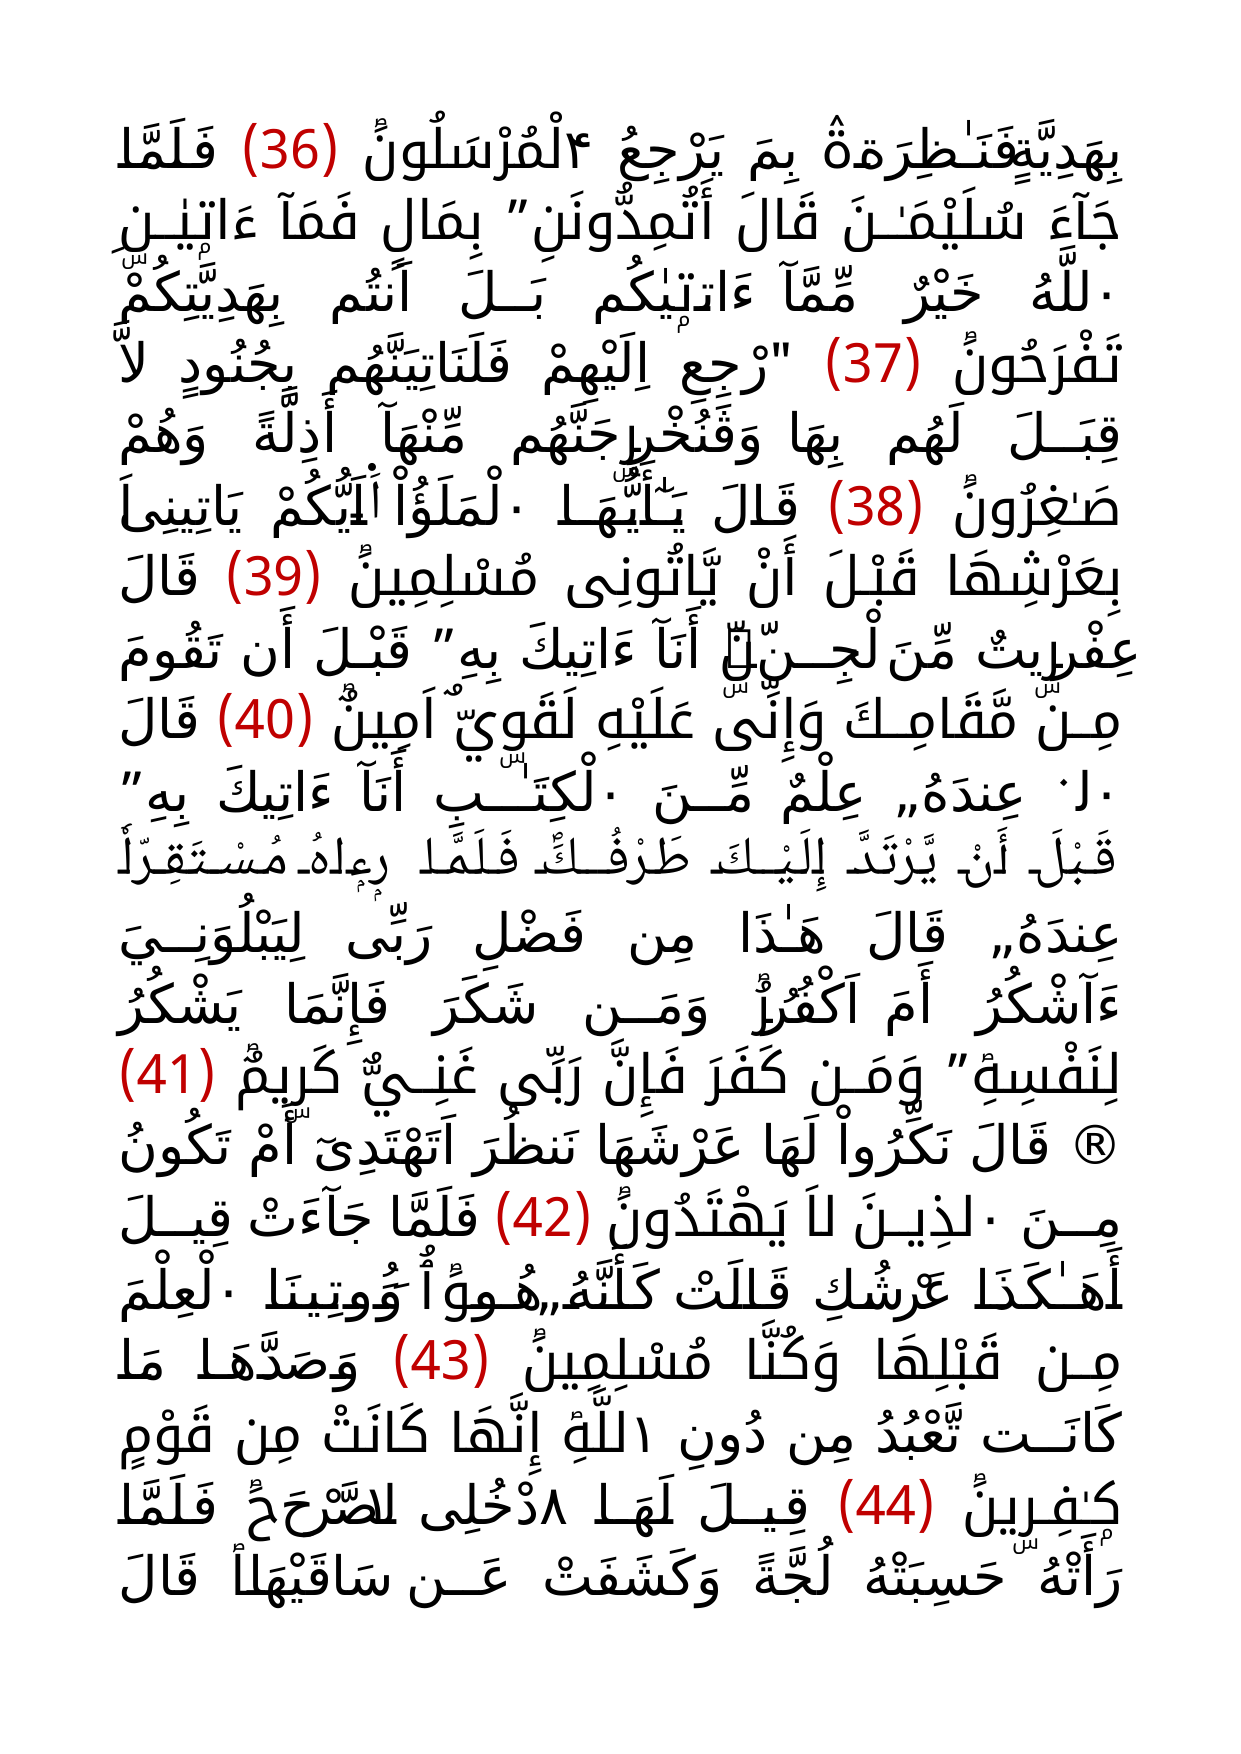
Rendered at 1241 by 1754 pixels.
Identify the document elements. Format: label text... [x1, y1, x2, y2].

text بِسْمِ ۱للَّهِ ۱لرَّحْمَـٰنِ ۱لرَّحِيمِ طَـسِٓؐ تِلْــكَ ءَايَـٰــتُ ۴لْقُرْءَانِ وَكِتَابٍ مُّبِينٖؐ (1) هُديً وَبُشْرۭيٰ لِلْمُومِنِينَ (2) ۰لذِينَ يُقِيمُونَ ۰لصَّلَوٰةَ وَيُوتُونَ ۰لزَّكَوٰةَ وَهُم بِالاَخِرَةِ هُمْ يُوقِنُونَؐ (3) إِنَّ ۰لذِيــنَ لاَ يُومِنُونَ بِالاَخِرَةِ زَيَّنَّا لَهُمُ; أَعْمَـٰلَهُمْ فَهُمْ يَعْمَهُونَؐ (4) ٱُوْلَئِــكَ ۰لذِيــنَ لَهُمْ سُوٓءُ ۴لْعَذَابِ وَهُمْ فِى ۱لاَخِرَةِ هُمُ ۴لاَخْسَرُونَؐ (5) ¥ وَإِنَّــكَ لَتُلَقَّي ۰لْقُرْءَانَ مِن لَّدُنْ حَكِيمٖ عَلِيمٖؐ (6) اِذْ قَالَ مُوسۭيٰ لَأِهْلِهِ“ إِنِّيَ ءَانَسْتُ نَاراً سَـَٔاتِيكُم مِّنْهَا بِخَبَر۫ اَوَ —اتِيكُم بِشِهَابِ قَبَــسٍ لَّعَلَّكُمْ تَصْطَلُونَؐ (7) فَلَمَّا جَآءَهَا نُودِيَ أَنۢ بُورۣكككَ مَن فِى ۱لنّۭارۣ وَمَنْ حَوْلَهَاؐ وَسُبْحَـٰــنَ ۰للَّهِ رَبِّ ۱لْعَـٰلَمِينَؐ (8) يَـٰمُوسۭيٰٓ إِنَّهُ; أَنَا ۰للَّهُ ۴لْعَزۣيزُ ۴لْحَكِيمُ (9) وَأَلْقِ عَصَاكككَؐ فَلَمَّا رۭءۭاهَا تَهْتَزُّ كَأَنَّهَا جَآنٌّ وَلّۭــيٰ مُدْبِراً وَلَمْ يُعَقِّبْؐ يَـٰمُوسۭــيٰ لاَ تَخَـفِؐ اِنِّى لاَ يَخَافُ لَدَيَّ ۰لْمُرْسَلُونَؐ (10) إِلاَّ مَن ظَلَمَ ثُمَّ بَدَّلَ حُسْناَۢ بَعْدَ سُوٓءٍ فَإِنِّى غَفُورٌ رَّحِيمٌؐ (11) وَأَدْخِلْ يَدَكككَ فِى جَيْبِــكَ تَخْرُجْ بَيْضَآءَ مِــنْ غَيْرۣ سُوٓءٍؐ فِى تِسْعِ ءَايَـٰتٖ اِلَيٰ فِرْعَوْنَ وَقَوْمِهِؐ“ إِنَّهُمْ كَانُواْ قَوْماً فَـٰسِقِينَؐ (12) فَلَمَّا جَآءَتْهُمُ; ءَايَـٰتُنَا مُبْصِرَةً قَالُواْ هَـٰذَا سِحْـرٌ مُّبِينٌؐ (13) وَجَحَدُواْ بِهَا وَاسْتَيْقَنَتْهَآ أَنفُسُهُمْ ظُلْماً وَعُلُوّاًؐ فَانظُرْ كَيْفَ كَانَ عَـٰقِبَةُ ۴لْمُفْسِدِينَؐ (14) وَلَقَدَ —اتَيْنَا دَاوُﹼدَ وَسُلَيْمَـٰنَ عِلْماً وَقَالاَ ۰لْحَمْدُ لِلهِ ۱ﻟ﮲ فَضَّلَنَا عَلَــيٰ كَثِيرٍ مِّنْ عِبَادِهِ ۱لْمُومِنِينَؐ (15) وَوَرۣثَ سُلَيْمَـٰنُ دَاوُﹼدَ وَقَالَ يَـٰٓأَيُّهَا ۰لنَّاسسسُ عُلِّمْنَا مَنطِــقَ ۰لطَّيْرۣ وَٱُوتِينَا مِــن كُــلّۣ شَيْءٖؐ اِنَّ هَـٰذَا لَهُوَ ۰لْفَضْــلُ ۴لْمُبِينُؐ (16) ® وَحُشِرَ لِسُلَيْمَـٰنَ جُنُودُهُ„ مِنَ ۰لْجِنِّ وَالِانسِ وَالطَّيْرۣ فَهُمْ يُوزَعُونَؐ (17) حَتَّيٰٓ إِذَآ أَتَوْاْ عَلَيٰ وَادِ ۱لنَّمْــلۣ قَالَتْ نَمْلَةٌ يَـٰٓأَيُّهَا ۰لنَّمْلُ ۶دْخُلُواْ مَسَـٰكِنَكُمْ لاَ يَحْطِمَنَّكُمْ سُلَيْمَـٰنُ وَجُنُودُهُ„ وَهُمْ لاَ يَشْعُرُونَؐ (18) فَتَبَسَّمَ ضَاحِكاً مِّن قَوْلِهَا وَقَالَ رَبِّ أَوْزۣعْنِيَ أَنَ اَشْكُرَ نِعْمَتَــكَ ۰لتِىٓ أَنْعَمْتَ عَلَيَّ وَعَلَيٰ وَ؛لِدَيَّ وَأَنَ اَعْمَــلَ صَـٰڤِحاً تَرْضۭيٰهُ وَأَدْخِلْنِى بِرَحْمَتِكَ فِى عِبَادِكككَ ۰ڤصَّـٰڤِحِينَؐ (19) وَتَفَقَّدَ ۰لطَّيْرَ فَقَالَ مَا لِى لآَ أَرَي ۰لْهُدْهُدَ أَمْ كَانَ مِــنَ ۰لْغَآئِبِينَؐ (20) لُءَعَذِّبَنَّهُ„ عَذَاباً شَدِيداٗ اَوْ لَأَاْذْبَحَنَّهُ; أَوْ لَيَاتِيَنِّى بِسُلْطَـٰنٍ مُّبِينٍؐ (21) فَمَكُــثَ غَيْرَ بَعِيدٍؐ فَقَالَ أَحَطْــتُّ بِمَا لَمْ تُحِطْ بِهِ” وَجِيؔتُــكَ مِــن سَبَإٙ بِنَبَإٍ يَقِينٖؐ (22) اِنِّى وَجَدتُّ èمْرَأَةً تَمْلِكُهُمْ وَٱُوتِيَتْ مِن كُــلّۣ شَيْءٍؐ وَلَهَا عَرْش٘ عَظِيمٌؐ (23) وَجَدتُّهَا وَقَوْمَهَا يَسْجُدُونَ لِلشَّمْـسِ مِن دُونِ ۱للَّهِ وَزَيَّــنَ لَهُمُ ۴لشَّيْطَـٰــنُ أَعْمَـٰلَهُمْ فَصَدَّهُمْ عَـنِ ۱لسَّبِيلِ فَهُمْ لاَ يَهْتَدُونَ (24) أَلاَّ يَسْجُدُواْ لِلهِ ۱ﻟ﮲ يُخْرۣجُ ۴لْخَبْءَ فِى ۱لسَّمَـٰوَ؛تِ وَالاَرْضِ وَيَعْلَمُ مَا يُخْفُونَ وَمَا يُعْلِنُونَؐ (25) ۰للَّهُ لآَ إِچَهَ إِلاَّ هُوَ رَبُّ ۴لْعَرْشِ ۱لْعَظِيمِؐ ¦ (26) © قَالَ سَنَنظُرُ أَصَدَقْتَ أَمْ كُنتَ مِــنَ ۰لْكَـٰذِبِينَؐ (27) "ذْهَــب بِّكِتَـٰبِى هَـٰذَا فَأَلْقِهِ“ إِلَيْهِمْ ثُمَّ تَوَلَّ عَنْهُمْ فَانظُرْ مَاذَا يَرْجِعُونَؐ (28) قَالَتْ يَـٰٓأَيُّهَا ۰لْمَلَؤُاْ اِ۬نِّيَ ٱُلْقِيَ إِلَيَّ كِتَـٰبٌ كَرۣيم٘ (29) اِنَّهُ„ مِــن سُلَيْمَـٰنَ وَإِنَّهُ„ بِسْمِ ۱للَّهِ ۱لرَّحْمَـٰنِ ۱لرَّحِيمِ (30) أَلاَّ تَعْلُواْ عَلَيَّ وَاتُونِى مُسْلِمِينَؐ (31) قَالَتْ يَـٰٓأَيُّهَا ۰لْمَلَؤُاْ اَ۬فْتُونِى فِىٓ أَمْرۣى مَا كُنتُ قَاطِعَةٗ اَمْراٗ حَتَّــيٰ تَشْهَدُونِؐ (32) قَالُواْ نَحْنُ ٱُوْلُواْ قُوَّةٍ وَٱُوْلُواْ بَأْسسسٍ شَدِيدٍ (33) وَالاَمْرُ إِلَيْــكِ فَانظُرۣى مَاذَا تَامُرۣينَؐ (34) قَالَــتِ اِنَّ ۰لْمُلُوكككَ إِذَا دَخَلُواْ قَرْيَةٗ اَفْسَدُوهَا وَجَعَلُوٓاْ أَعِزَّةَ أَهْلِهَآ أَذِلَّةًؐ وَكَذَ؛لِــكَ يَفْعَلُونَؐ (35) وَإِنِّى مُرْسِلَة٘ اِلَيْهِم بِهَدِيَّةٍ فَنَـٰظِرَةٛ بِمَ يَرْجِعُ ۴لْمُرْسَلُونَؐ (36) فَلَمَّا جَآءَ سُلَيْمَـٰــنَ قَالَ أَتُمِدُّونَنِ” بِمَالٍ فَمَآ ءَاتۭيٰــنۣﹺ ۰للَّهُ خَيْرٌ مِّمَّآ ءَاتۭيٰكُم بَــلَ اَنتُم بِهَدِيَّتِكُمْ تَفْرَحُونَؐ (37) "رْجِعِ اِلَيْهِمْ فَلَنَاتِيَنَّهُم بِجُنُودٍ لاَّ قِبَــلَ لَهُم بِهَا وَڤَنُخْرۣجَنَّهُم مِّنْهَآ أَذِلَّةً وَهُمْ صَـٰغِرُونَؐ (38) قَالَ يَـٰٓأَيُّهَا ۰لْمَلَؤُاْ اَ۬يُّكُمْ يَاتِينِى بِعَرْشِهَا قَبْـلَ أَنْ يَّاتُونِى مُسْلِمِينَؐ (39) قَالَ عِفْرۣيتٌ مِّنَ ۰لْجِــنّۣ أَنَآ ءَاتِيكَ بِهِ” قَبْـلَ أَن تَقُومَ مِــن مَّقَامِــكَ وَإِنِّى عَلَيْهِ لَقَوۣيّﹲ اَمِينٌؐ (40) قَالَ ۰ﻟ﮲ عِندَهُ„ عِلْمٌ مِّــنَ ۰لْكِتَـٰــبِ أَنَآ ءَاتِيكَ بِهِ” قَبْلَ أَنْ يَّرْتَدَّ إِلَيْــكَ طَرْفُــكَؐ فَلَمَّا رۭءۭاهُ مُسْتَقِرّاٗ عِندَهُ„ قَالَ هَـٰذَا مِن فَضْلِ رَبِّى لِيَبْلُوَنِــيَ ءَآشْكُرُ أَمَ اَكْفُرُؐ وَمَــن شَكَرَ فَإِنَّمَا يَشْكُرُ لِنَفْسِهِؐ” وَمَــن كَفَرَ فَإِنَّ رَبِّى غَنِــيٌّ كَرۣيمٌؐ (41) ® قَالَ نَكِّرُواْ لَهَا عَرْشَهَا نَنظُرَ اَتَهْتَدِﻯٓ أَمْ تَكُونُ مِــنَ ۰لذِيــنَ لاَ يَهْتَدُونَؐ (42) فَلَمَّا جَآءَتْ قِيــلَ أَهَـٰكَذَا عَرْشُكِ قَالَتْ كَأَنَّهُ„ هُوَؐ وَٱُوتِينَا ۰لْعِلْمَ مِــن قَبْلِهَا وَكُنَّا مُسْلِمِينَؐ (43) وَصَدَّهَا مَا كَانَــت تَّعْبُدُ مِن دُونِ ۱للَّهِؐ إِنَّهَا كَانَتْ مِن قَوْمٍ كۭـٰفِـرۣينَؐ (44) قِيــلَ لَهَا ۸دْخُلِى ۱لصَّرْحَؐ فَلَمَّا رَأَتْهُ حَسِبَتْهُ لُجَّةً وَكَشَفَتْ عَــن سَاقَيْهَاؐ قَالَ إِنَّهُ„ صَرْحٌ مُّمَرَّدٌ مِّن قَوَارۣيرَؐ (45) قَالَتْ رَبِّ إِنِّى ظَلَمْــتُ نَفْسِى وَأَسْلَمْــتُ مَعَ سُلَيْمَـٰنَ لِلهِ رَبِّ ۱لْعَـٰلَمِينَؐ (46) وَلَقَدَ اَرْسَلْنَآ إِلَيٰ ثَمُودَ أَخَاهُمْ صَـٰڤِحاٗ اَنُ ۶عْبُدُواْ ۴للَّهَ فَإِذَا هُمْ فَرۣيقَـٰــنۣ يَخْتَصِمُونَؐ (47) قَالَ يَـٰقَوْمِ لِمَ تَسْتَعْجِلُونَ بِالسَّيِّيؕةِ قَبْــلَ ۰لْحَسَنَةِ لَوْلاَ تَسْتَغْفِرُونَ ۰للَّهَ لَعَلَّكُمْ تُرْحَمُونَؐ (48) قَالُواْ èطَّيَّرْنَا بِــكَ وَبِمَــن مَّعَــكَؐ قَالَ طَـٰٓئِرُكُمْ عِندَ ۰للَّهِؐ بَــلَ اَنتُمْ قَوْمٌ تُفْتَنُونَؐ (49) وَكَانَ فِى ۱لْمَدِينَةِ تِسْعَةُ رَهْطٍ يُفْسِدُونَ فِى ۱لاَرْضِ وَلاَ يُصْڤِحُونَؐ (50) قَالُواْ تَقَاسَمُواْ بِاللَّهِ لَنُبَيِّتَنَّهُ„ وَأَهْلَهُ„ ثُمَّ لَنَقُولَنَّ لِوَلِيِّهِ” مَا شَهِدْنَا مُهْلَــكَ أَهْلِهِ” وَإِنَّا لَصَـٰدِقُونَؐ (51) وَمَكَرُواْ مَكْراً وَمَكَرْنَا مَكْراً وَهُمْ لاَ يَشْعُرُونَؐ (52) فَانظُرْ كَيْفَ كَانَ عَـٰقِبَةُ مَكْرۣهِمُؐ; إِنَّا دَمَّرْنَـٰهُمْ وَقَوْمَهُمُ; أَجْمَعِينَؐ (53) فَتِلْــكَ بُيُوتُهُمْ خَاوۣيَةَۢ بِمَا ظَلَمُوٓاْؐ إِنَّ فِى ذَ؛لِــكَ ءَلاَيَةً لِّقَوْمٍ يَعْلَمُونَؐ (54) وَأَنجَيْنَا ۰لذِيــنَ ءَامَنُواْ وَكَانُواْ يَتَّقُونَؐ (55) وَلُوطاٗ اِذْ قَالَ لِقَوْمِهِ“ أَتَاتُونَ ۰ڤْفَـٰحِشَةَ وَأَنتُمْ تُبْصِرُونَؐ (56) أَئنَّكُمْ لَتَاتُونَ ۰لرّۣجَالَ شَهْوَةً مِّن دُونِ ۱لنِّسَآءِؐ بَــلَ اَنتُمْ قَوْمٌ تَجْهَلُونَؐ (57) ¤ فَمَا كَانَ جَوَابَ قَوْمِهِ“ إِلٓاَّ أَن قَالُوٓاْ أَخْرۣجُوٓاْ ءَالَ لُوطٍ مِّن قَرْيَتِكُمُؐ; إِنَّهُمُ; ٱُنَاسٌ يَتَطَهَّرُونَؐ (58) فَأَنجَيْنَـٰهُ وَأَهْلَهُ; إِلاَّ "مْرَأَتَهُ قَدَّرْنَـٰهَا مِــنَ ۰لْغَـٰبِـرۣينَؐ (59) وَأَمْطَرْنَا عَلَيْهِم مَّطَراًؐ فَسَآءَ مَطَرُ ۴لْمُنذَرۣينَؐ (60) قُـلِ ۱لْحَمْدُ لِلهِ وَسَچَم٘ عَلَــيٰ عِبَادِهِ ۱لذِينَ "صْطَفۭــيٰٓؐ ءَآللَّهُ خَيْر٘ اَمَّا تُشْرۣكُونَؐ (61) أَمَّــنْ خَلَقَ ۰لسَّمَـٰوَ؛تِ وَالاَرْضَ وَأَنزَلَ لَكُم مِّــنَ ۰لسَّمَآءِ مَآءً فَأَنۢبَتْنَا بِهِ” حَدَآئِــقَ ذَاتَ بَهْجَةٍؐ مَّا كَانَ لَكُمُ; أَن تُنۢبِتُواْ شَجَرَهَآؐ أَ.چَهٌ مَّعَ ۰للَّهِؐ بَلْ هُمْ قَوْمٌ يَعْدِلُونَؐ (62) أَمَّـن جَعَــلَ ۰لاَرْضَ قَرَاراً وَجَعَـلَ خِچَلَهَآ أَنْهَـٰراً وَجَعَــلَ لَهَا رَوَ؛سِيَ وَجَعَلَ بَيْنَ ۰ڤْبَحْرَيْنِ حَاجِزاٗؐ اَ.چَهٌ مَّعَ ۰للَّهِؐ بَــلَ اَكْثَرُهُمْ لاَ يَعْلَمُونَؐ (63) أَمَّنْ يُّجِيبُ ۴لْمُضْطَرَّ إِذَا دَعَاهُ وَيَكْشِفُ ۴لسُّوٓءَ وَيَجْعَلُكُمْ خُلَفَآءَ ۰لاَرْضضضِؐ أَ.چَهٌ مَّعَ ۰للَّهِؐ قَلِيلًا مَّا تَذَّكَّرُونَؐ (64) أَمَّـنْ يَّهْدِيكُمْ فِى ظُلُمَـٰــتِ ۱لْبَرّۣ وَاڤْبَحْرۣ وَمَنْ يُّرْسِلُ ۴لرّۣيَـٰحَ نُشُراَۢ بَيْـنَ ¢ رَحْمَتِهِؐ“ أَ.چَهٌ مَّعَ ۰للَّهِؐ تَعَـٰلَــي ۰للَّهُ عَمَّا يُشْرۣكُونَؐ (65) أَمَّــنْ يَّبْدَؤُاْ ۴لْخَلْقَ ثُمَّ يُعِيدُهُ„ وَمَنْ يَّرْزُقُكُم مِّــنَ ۰لسَّمَآءِ وَالاَرْضِؐ أَ.چَهٌ مَّعَ ۰للَّهِؐ قُــلْ هَاتُواْ بُرْهَـٰنَكُمُ; إِن كُنتُمْ صَـٰدِقِينَؐ (66) قُـل لاَّ يَعْلَمُ مَن فِى ۱لسَّمَـٰوَ؛تِ وَالاَرْضضضِ ۱لْغَيْبَ إِلاَّ ۰للَّهُؐ وَمَا يَشْعُرُونَ أَيَّانَ يُبْعَثُونَؐ (67) ® بَلِ 'دَّ؛رَكَ عِلْمُهُمْ فِى ۱لاَخِرَةِؐ بَلْ هُمْ فِى شَــكٍّ مِّنْهَا بَلْ هُم مِّنْهَا عَمُونَؐ (68) وَقَالَ ۰لذِيــنَ كَفَرُوٓاْ إِذَا كُنَّا تُرَ؛باً وَءَابَآؤُنَآ أَئنَّا ڤَمُخْرَجُونَؐ (69) لَقَدْ وُعِدْنَا هَـٰذَا نَحْنُ وَءَابَآؤُنَا مِن قَبْلُؐ إِنْ هَـٰذَآ إِلٓاَّ أَسَـٰطِيرُ ۴لاَوَّلِينَؐ (70) قُلْ سِيرُواْ فِى ۱لاَرْضِ فَانظُرُواْ كَيْفَ كَانَ عَـٰقِبَةُ ۴ڤْمُجْرۣمِينَؐ (71) وَلاَ تَحْزَنْ عَلَيْهِمْ وَلاَ تَكُـن فِى ضَيْقٍ مِّمَّا يَمْكُرُونَؐ (72) وَيَقُولُونَ مَتۭــيٰ هَـٰذَا ۰لْوَعْدُ إِن كُنتُمْ صَـٰدِقِينَؐ (73) قُلْ عَسۭيٰٓ أَنْ يَّكُونَ رَدِفَ لَكُم بَعْضُ ۴ﻟ﮲ تَسْتَعْجِلُونَؐ (74) وَإِنَّ رَبَّــكَ لَذُو فَضْــل۫ عَلَي ۰لنَّاسِؐ وَچَكِــنَّ أَكْثَرَهُمْ لاَ يَشْكُرُونَؐ (75) وَإِنَّ رَبَّــكَ لَيَعْلَمُ مَا تُكِــنُّ صُدُورُهُمْ وَمَا يُعْلِنُونَؐ (76) وَمَا مِــنْ غَآئِبَةٍ فِى ۱لسَّمَآءِ وَالاَرْضِ إِلاَّ فِى كِتَـٰبٍ مُّبِينٖؐ (77) اِنننَّ هَـٰذَا ۰لْقُرْءَانَ يَقُــصُّ عَلَيٰ بَنِىٓ إِسْرَآءِيــلَ أَكْثَرَ ۰ﻟ﮲ هُمْ فِيهِ يَخْتَلِفُونَؐ (78) وَإِنَّهُ„ لَهُديً وَرَحْمَةٌ لِّلْمُومِنِينَؐ (79) إِنَّ رَبَّــكَ يَقْضِى بَيْنَهُم بِحُكْمِهِؐ” وَهُوَ ۰لْعَزۣيزُ ۴لْعَلِيمُؐ (80) فَتَوَكَّــلْ عَلَــي ۰للَّهِؐ إِنَّــكَ عَلَــي ۰لْحَـقِّ ۱لْمُبِينِؐ (81) إِنَّــكَ لاَ تُسْمِعُ ۴لْمَوْتۭيٰ وَلاَ تُسْمِعُ ۴لصُّمَّ ۰لدُّعَآءَ اۭذَا وَلَّوْاْ مُدْبِـرۣينَؐ (82) وَمَآ أَنتَ بِهَـٰدِى ۱لْعُمْــيۣ عَن ضَچَلَتِهِمُؐ; إِن تُسْمِعُ إِلاَّ مَنْ يُّومِنُ بِـَٔايَـٰتِنَا فَهُم مُّسْلِمُونَؐ (83) © وَإِذَا وَقَعَ ۰لْقَوْلُ عَلَيْهِمُ; أَخْرَجْنَا لَهُمْ دَآبَّةً مِّــنَ ۰لاَرْضضضِ تُكَلِّمُهُمُؐ; إِنَّ ۰لنَّاسسسَ كَانُواْ بِـَٔايَـٰتِنَا لاَ يُوقِنُونَؐ (84) وَيَوْمَ نَحْشُرُ مِــن كُلِّ ٱُمَّةٍ فَوْجاً مِّمَّنْ يُّكَذِّبُ بِـَٔايَـٰتِنَا فَهُمْ يُوزَعُونَؐ (85) حَتَّيٰٓ إِذَا جَآءُو قَالَ أَكَذَّبْتُم بِـَٔايَـٰتِى وَلَمْ تُحِيطُواْ بِهَا عِلْماٗؐ اَمَّاذَا كُنتُمْ تَعْمَلُونَؐ (86) وَوَقَعَ ۰لْقَوْلُ عَلَيْهِم بِمَا ظَلَمُواْ فَهُمْ لاَ يَنطِقُونَؐ (87) أَلَمْ يَرَوَاْ اَنَّا جَعَلْنَا ۰ليْلَ لِيَسْكُنُواْ فِيهِ وَالنَّهَارَ مُبْصِراٗؐ اِنَّ فِى ذَ؛لِــكَ ءَلاَيَـٰــتٍ لِّقَوْمٍ يُومِنُونَؐ (88) وَيَوْمَ يُنفَخُ فِى ۱لصُّورۣ فَفَزۣعَ مَـن فِى ۱لسَّمَـٰوَ؛تِ وَمَـن فِى ۱لاَرْضضضِ إِلاَّ مَــن شَآءَ ۰للَّهُؐ وَكُــلّﹲ —اتُوهُ دَ؛خِرۣينَؐ (89) وَتَرَي ۰لْجِبَالَ تَحْسِبُهَا جَامِدَةً وَهِــيَ تَمُرُّ مَرَّ ۰ڤسَّحَابِؐ صُنْعَ ۰للَّهِ ۱ﻟـذِىٓ أَتْقَــنَ كُــلَّ شَيْءٖؐ اِنَّهُ„ خَبِيرٛ بِمَا تَفْعَلُونَؐ (90) مَـن جَآءَ بِالْحَسَنَةِ فَلَهُ„ خَيْرٌ مِّنْهَا وَهُم مِّن فَزَعِ يَوْمَئِذٖ —امِنُونَؐ (91) وَمَن جَآءَ بِالسَّيِّيؕةِ فَكُبَّــتْ وُجُوهُهُمْ فِى ۱لنّۭارۣؐ هَلْ تُجْزَوْنَ إِلاَّ مَا كُنتُمْ تَعْمَلُونَؐ (92) إِنَّمَآ ٱُمِرْتُ أَنَ اَعْبُدَ رَبَّ هَـٰذِهِ ۱لْبَلْدَةِ ۱ﻟ﮲ حَرَّمَهَا وَلَهُ„ كُــلُّ شَيْءٍؐ وَٱُمِرْتُ أَنَ اَكُونَ مِنَ ۰لْمُسْلِمِينَ (93) وَأَنَ اَتْلُوَاْ ۰لْقُرْءَانَؐ فَمَـنِ 'هْتَدۭيٰ فَإِنَّمَا يَهْتَدِى لِنَفْسِهِؐ” وَمَــن ضَلَّ فَقُلِ اِنَّمَآ أَنَا مِــنَ ۰لْمُنذِرۣينَؐ (94) وَقُـلِ ۱لْحَمْدُ لِلهِ سَيُرۣيكُمُ; ءَايَـٰتِهِ” فَتَعْرۣفُونَهَاؐ وَمَا رَبُّــكَ بِغَـٰفِــل۫ عَمَّا تَعْمَلُونَ (95) [118, 118, 1122, 1617]
